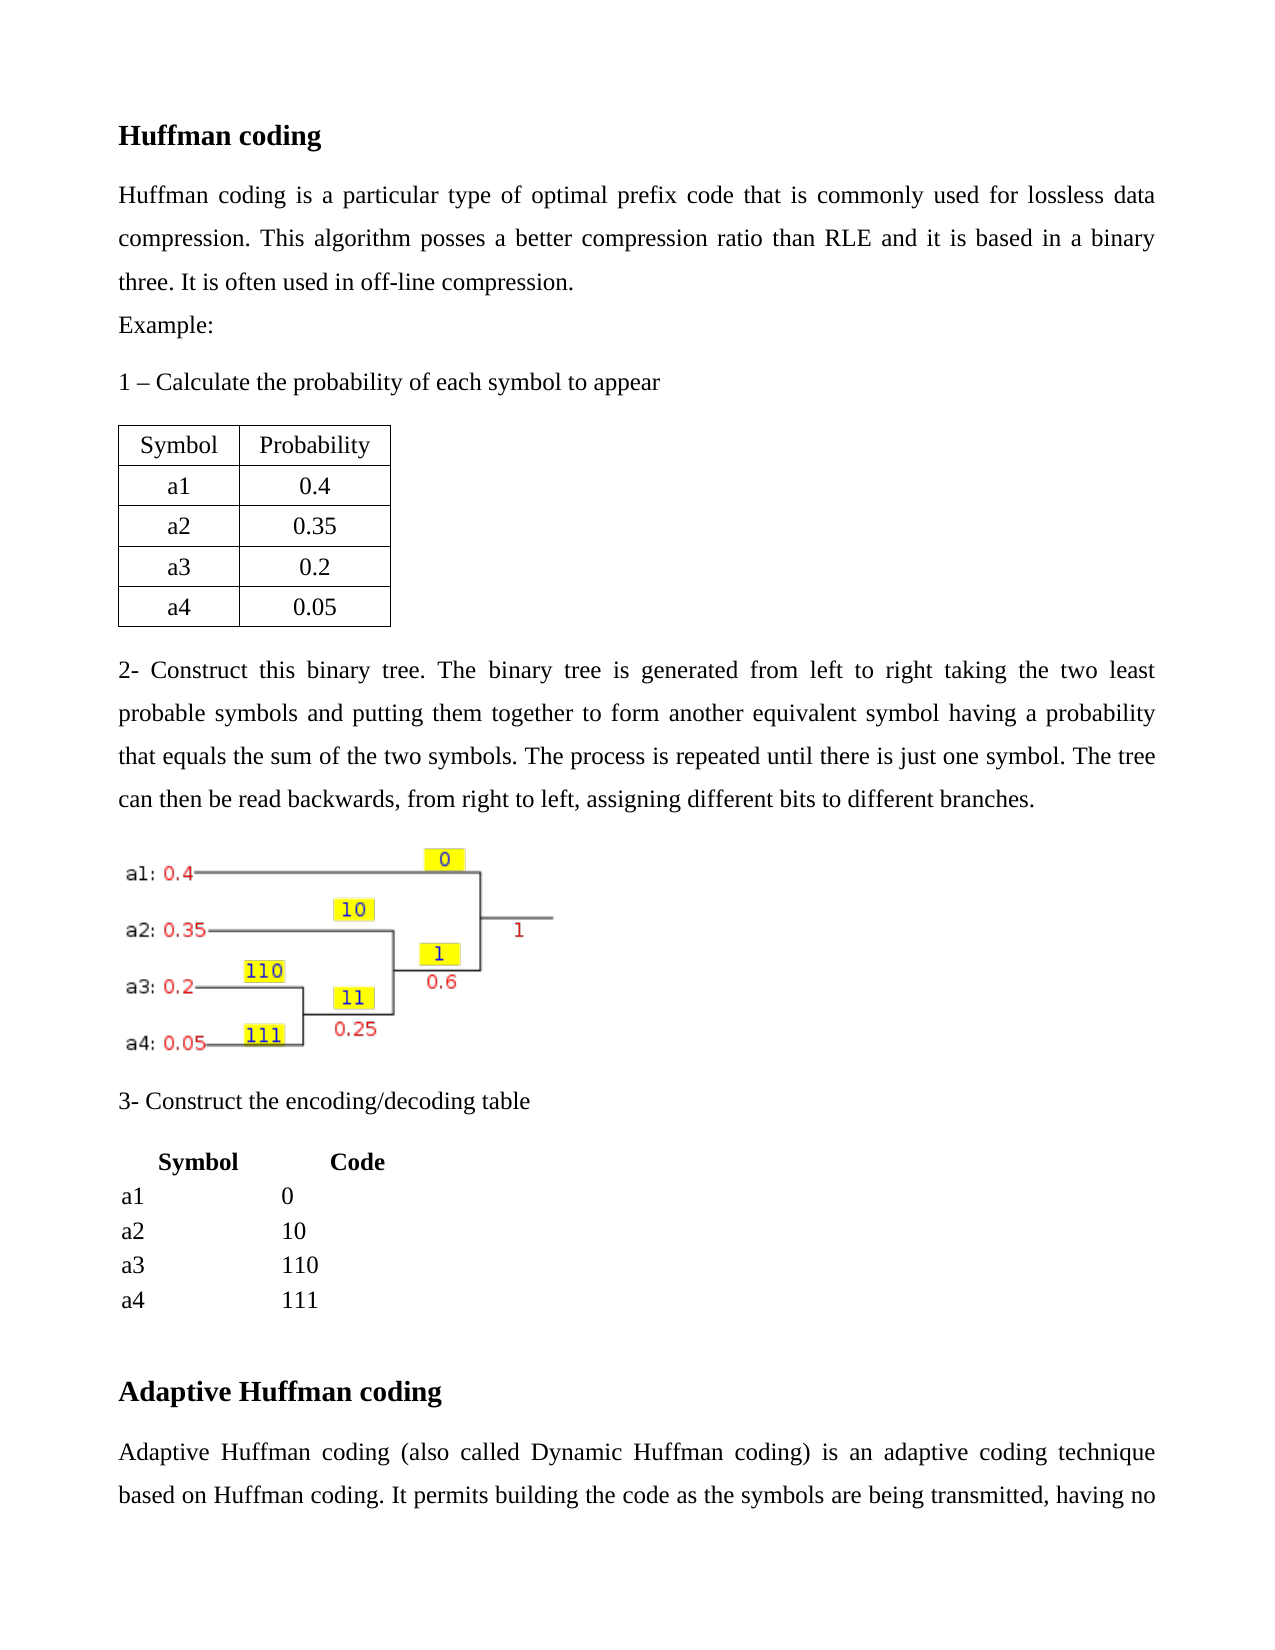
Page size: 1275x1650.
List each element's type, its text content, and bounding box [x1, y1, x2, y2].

table_header Symbol [118, 1144, 278, 1178]
table_cell a2 [118, 1213, 278, 1248]
table_cell 0 [278, 1179, 437, 1213]
table_cell 0.2 [240, 547, 390, 586]
table_cell a1 [119, 466, 239, 505]
table_cell 10 [278, 1213, 437, 1248]
table_cell a3 [118, 1248, 278, 1282]
table_cell a1 [118, 1179, 278, 1213]
table_cell a4 [119, 587, 239, 626]
table_header Code [278, 1144, 437, 1178]
text Huffman coding is a particular type of optimal prefix code that is commonly used for lossless data compression. This algorithm posses a better compression ratio than RLE and it is based in a binary three. It is often used in off-line compression. [118, 180, 1157, 295]
picture [124, 847, 558, 1055]
table_cell a3 [119, 547, 239, 586]
table_cell a4 [118, 1282, 278, 1317]
table_header Probability [240, 426, 390, 465]
table_header Symbol [119, 426, 239, 465]
text Adaptive Huffman coding (also called Dynamic Huffman coding) is an adaptive coding technique based on Huffman coding. It permits building the code as the symbols are being transmitted, having no [118, 1437, 1157, 1508]
table_cell 0.4 [240, 466, 390, 505]
table_cell 0.35 [240, 506, 390, 546]
text Example: [118, 310, 1157, 338]
text Adaptive Huffman coding [118, 1374, 1157, 1408]
table_cell 111 [278, 1282, 437, 1317]
text 1 – Calculate the probability of each symbol to appear [118, 367, 1157, 396]
text Huffman coding [118, 118, 1157, 152]
table_cell a2 [119, 506, 239, 546]
text 3- Construct the encoding/decoding table [118, 1086, 1157, 1115]
text 2- Construct this binary tree. The binary tree is generated from left to right taking the two least probable symbols and putting them together to form another equivalent symbol having a probability that equals the sum of the two symbols. The process is repeated until there is just one symbol. The tree can then be read backwards, from right to left, assigning different bits to different branches. [118, 655, 1157, 813]
table_cell 110 [278, 1248, 437, 1282]
table_cell 0.05 [240, 587, 390, 626]
